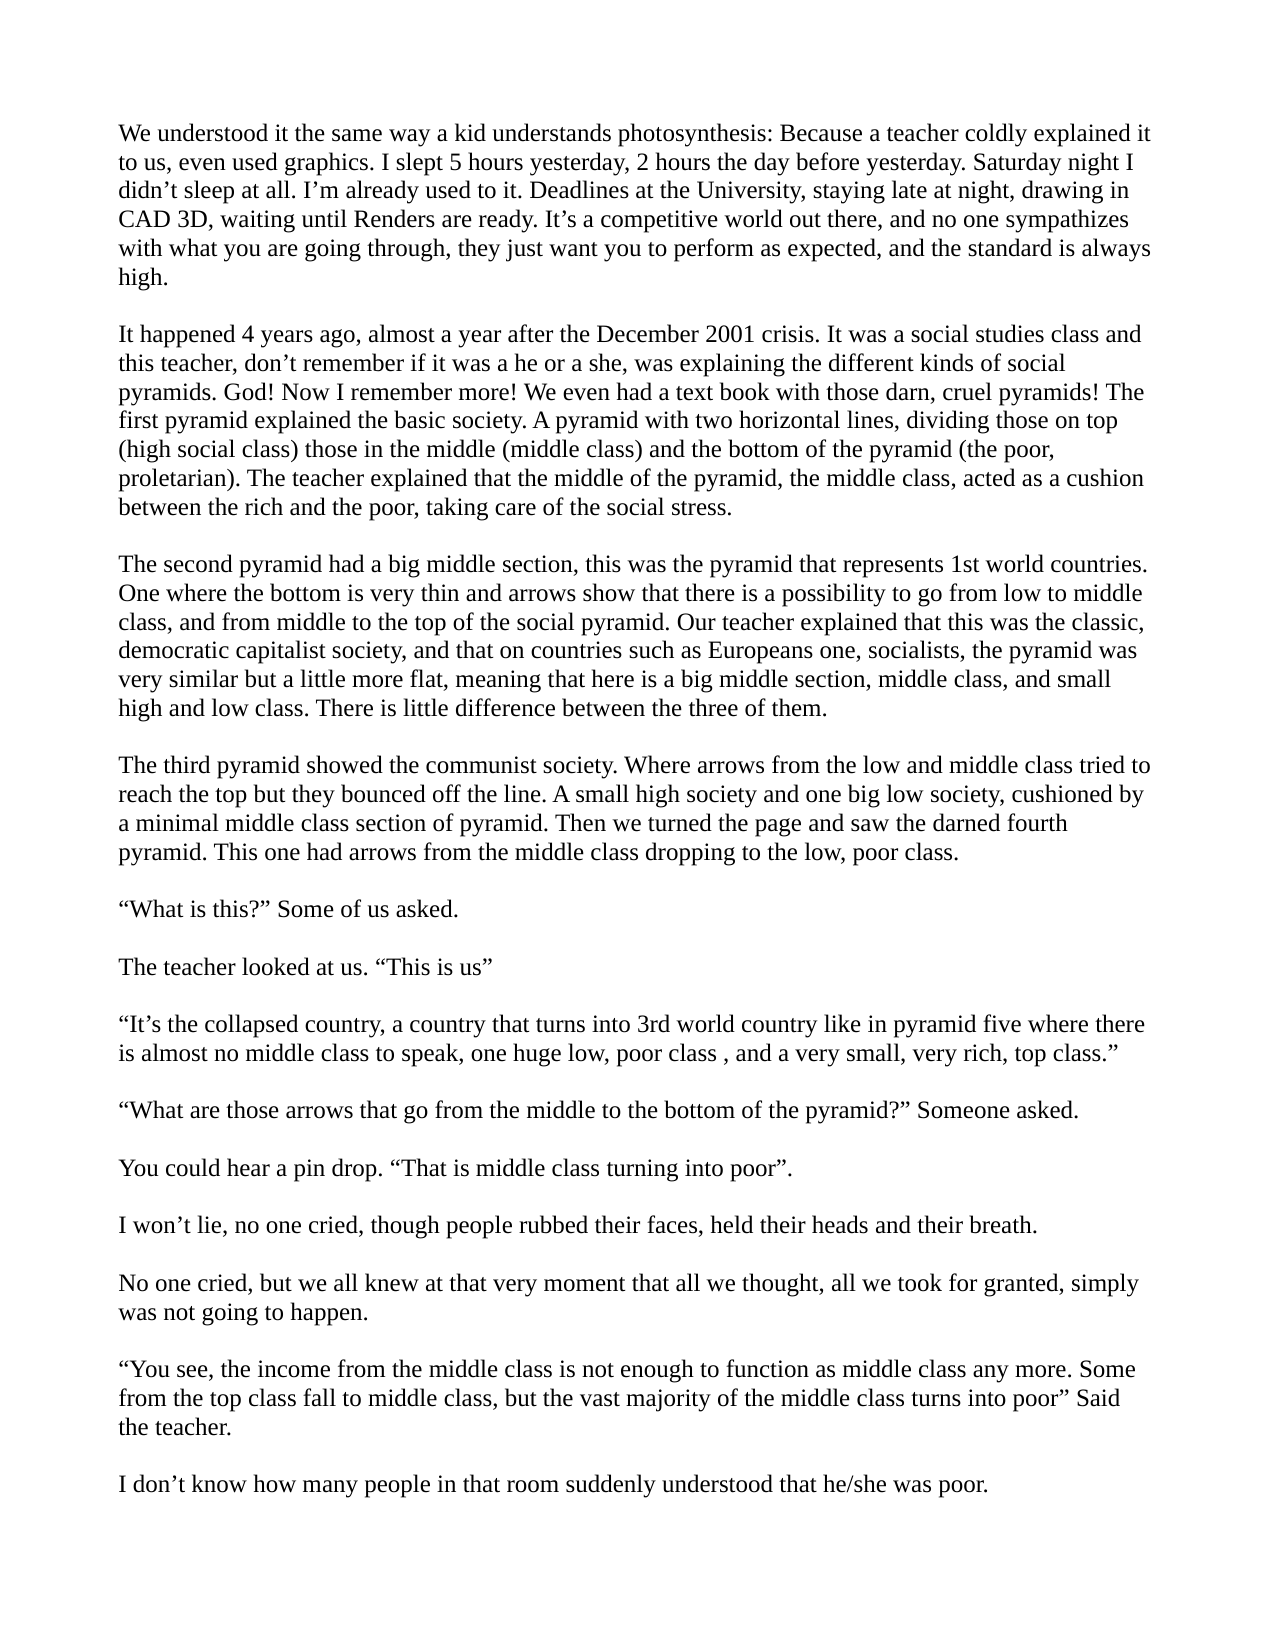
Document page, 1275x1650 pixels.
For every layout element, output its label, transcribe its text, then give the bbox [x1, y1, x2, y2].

text It happened 4 years ago, almost a year after the December 2001 crisis. It was a social studies class and this teacher, don’t remember if it was a he or a she, was explaining the different kinds of social pyramids. God! Now I remember more! We even had a text book with those darn, cruel pyramids! The first pyramid explained the basic society. A pyramid with two horizontal lines, dividing those on top (high social class) those in the middle (middle class) and the bottom of the pyramid (the poor, proletarian). The teacher explained that the middle of the pyramid, the middle class, acted as a cushion between the rich and the poor, taking care of the social stress. [118, 319, 1157, 521]
text You could hear a pin drop. “That is middle class turning into poor”. [118, 1153, 1157, 1182]
text We understood it the same way a kid understands photosynthesis: Because a teacher coldly explained it to us, even used graphics. I slept 5 hours yesterday, 2 hours the day before yesterday. Saturday night I didn’t sleep at all. I’m already used to it. Deadlines at the University, staying late at night, drawing in CAD 3D, waiting until Renders are ready. It’s a competitive world out there, and no one sympathizes with what you are going through, they just want you to perform as expected, and the standard is always high. [118, 118, 1157, 291]
text “What is this?” Some of us asked. [118, 894, 1157, 923]
text I won’t lie, no one cried, though people rubbed their faces, held their heads and their breath. [118, 1211, 1157, 1239]
text No one cried, but we all knew at that very moment that all we thought, all we took for granted, simply was not going to happen. [118, 1268, 1157, 1326]
text I don’t know how many people in that room suddenly understood that he/she was poor. [118, 1469, 1157, 1498]
text The third pyramid showed the communist society. Where arrows from the low and middle class tried to reach the top but they bounced off the line. A small high society and one big low society, cushioned by a minimal middle class section of pyramid. Then we turned the page and saw the darned fourth pyramid. This one had arrows from the middle class dropping to the low, poor class. [118, 751, 1157, 866]
text “What are those arrows that go from the middle to the bottom of the pyramid?” Someone asked. [118, 1096, 1157, 1124]
text The second pyramid had a big middle section, this was the pyramid that represents 1st world countries. One where the bottom is very thin and arrows show that there is a possibility to go from low to middle class, and from middle to the top of the social pyramid. Our teacher explained that this was the classic, democratic capitalist society, and that on countries such as Europeans one, socialists, the pyramid was very similar but a little more flat, meaning that here is a big middle section, middle class, and small high and low class. There is little difference between the three of them. [118, 549, 1157, 722]
text The teacher looked at us. “This is us” [118, 952, 1157, 981]
text “It’s the collapsed country, a country that turns into 3rd world country like in pyramid five where there is almost no middle class to speak, one huge low, poor class , and a very small, very rich, top class.” [118, 1009, 1157, 1067]
text “You see, the income from the middle class is not enough to function as middle class any more. Some from the top class fall to middle class, but the vast majority of the middle class turns into poor” Said the teacher. [118, 1354, 1157, 1441]
